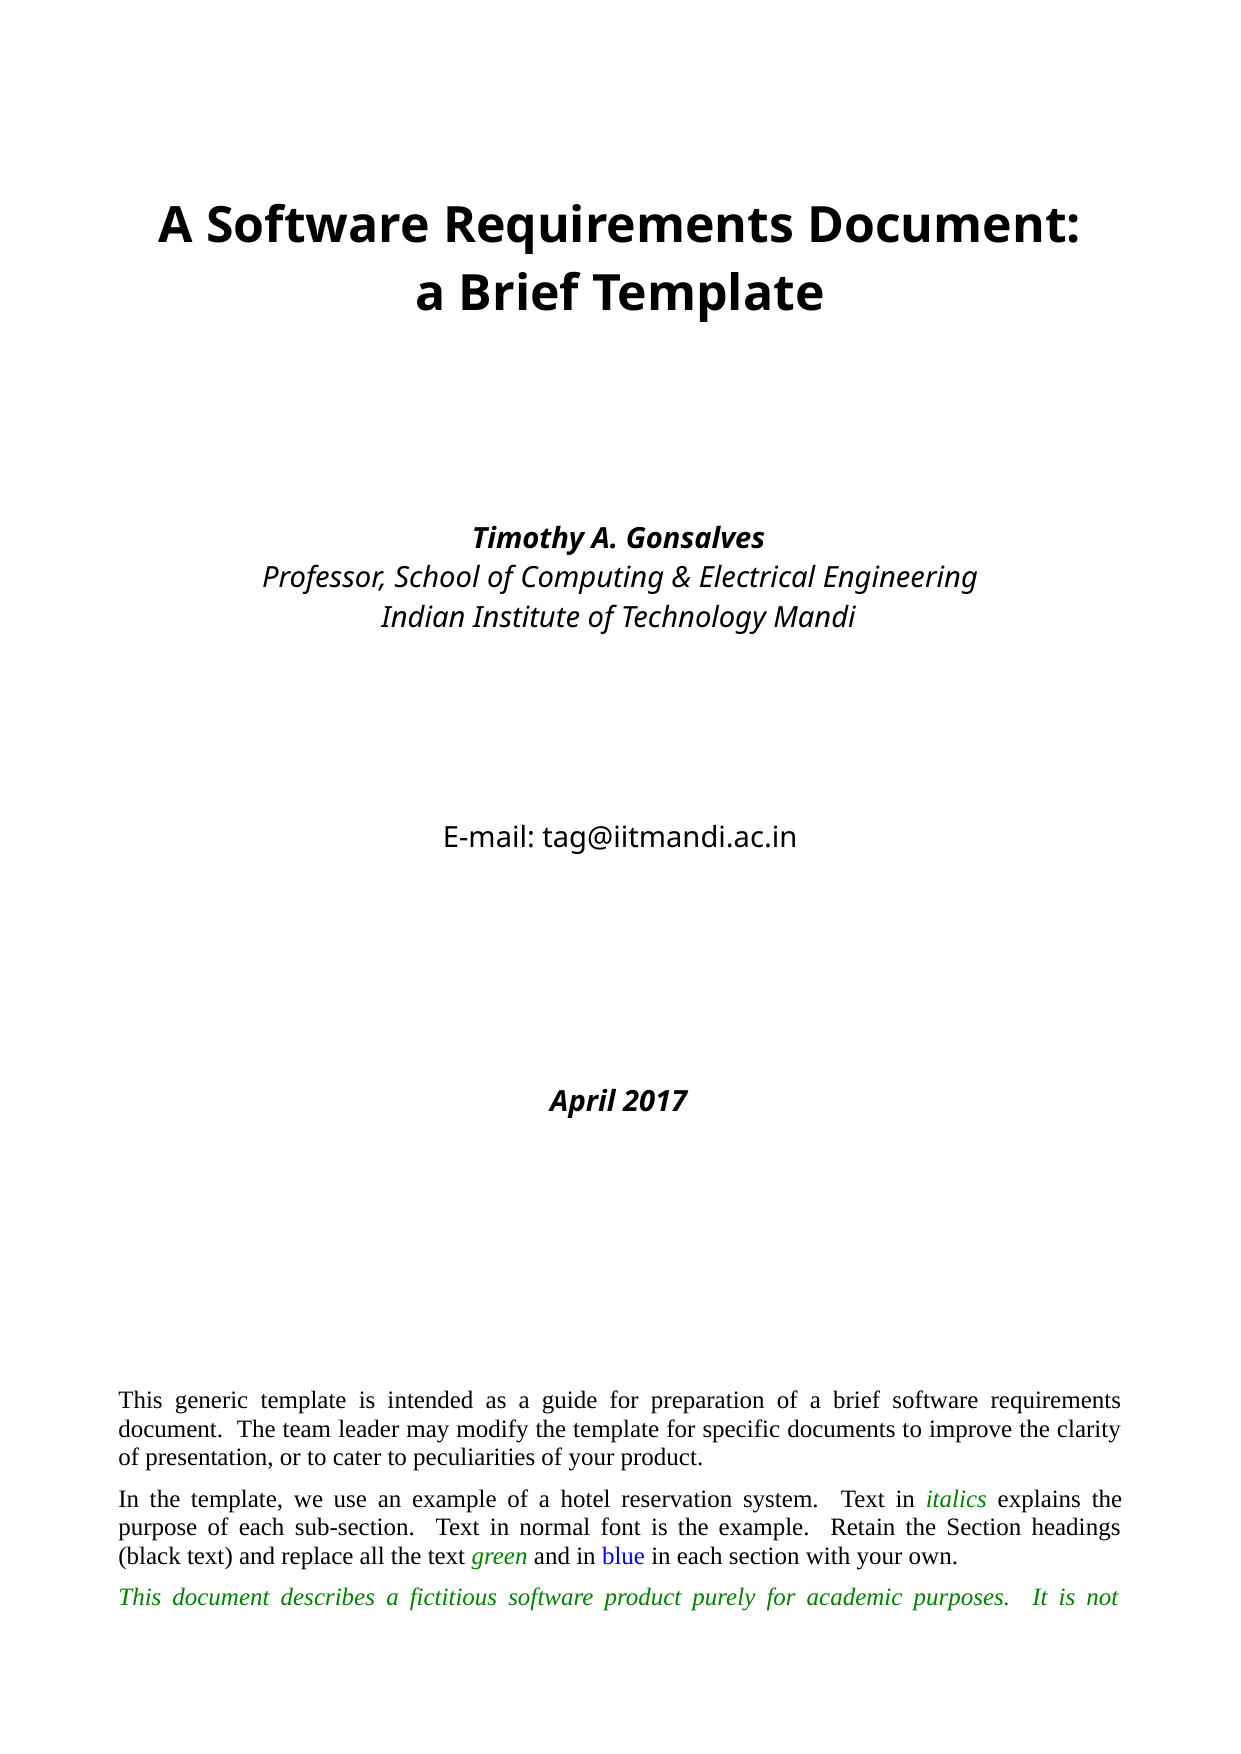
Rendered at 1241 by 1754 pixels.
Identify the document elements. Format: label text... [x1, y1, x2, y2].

text E-mail: tag@iitmandi.ac.in [118, 816, 1122, 856]
text This generic template is intended as a guide for preparation of a brief software requirements document. The team leader may modify the template for specific documents to improve the clarity of presentation, or to cater to peculiarities of your product. [118, 1385, 1122, 1471]
text April 2017 [118, 1081, 1122, 1120]
text Timothy A. Gonsalves Professor, School of Computing & Electrical Engineering Indian Institute of Technology Mandi [118, 517, 1122, 636]
subtitle A Software Requirements Document: a Brief Template [118, 189, 1122, 325]
text In the template, we use an example of a hotel reservation system. Text in italics explains the purpose of each sub-section. Text in normal font is the example. Retain the Section headings (black text) and replace all the text green and in blue in each section with your own. [118, 1484, 1122, 1570]
text This document describes a fictitious software product purely for academic purposes. It is not [118, 1582, 1122, 1611]
